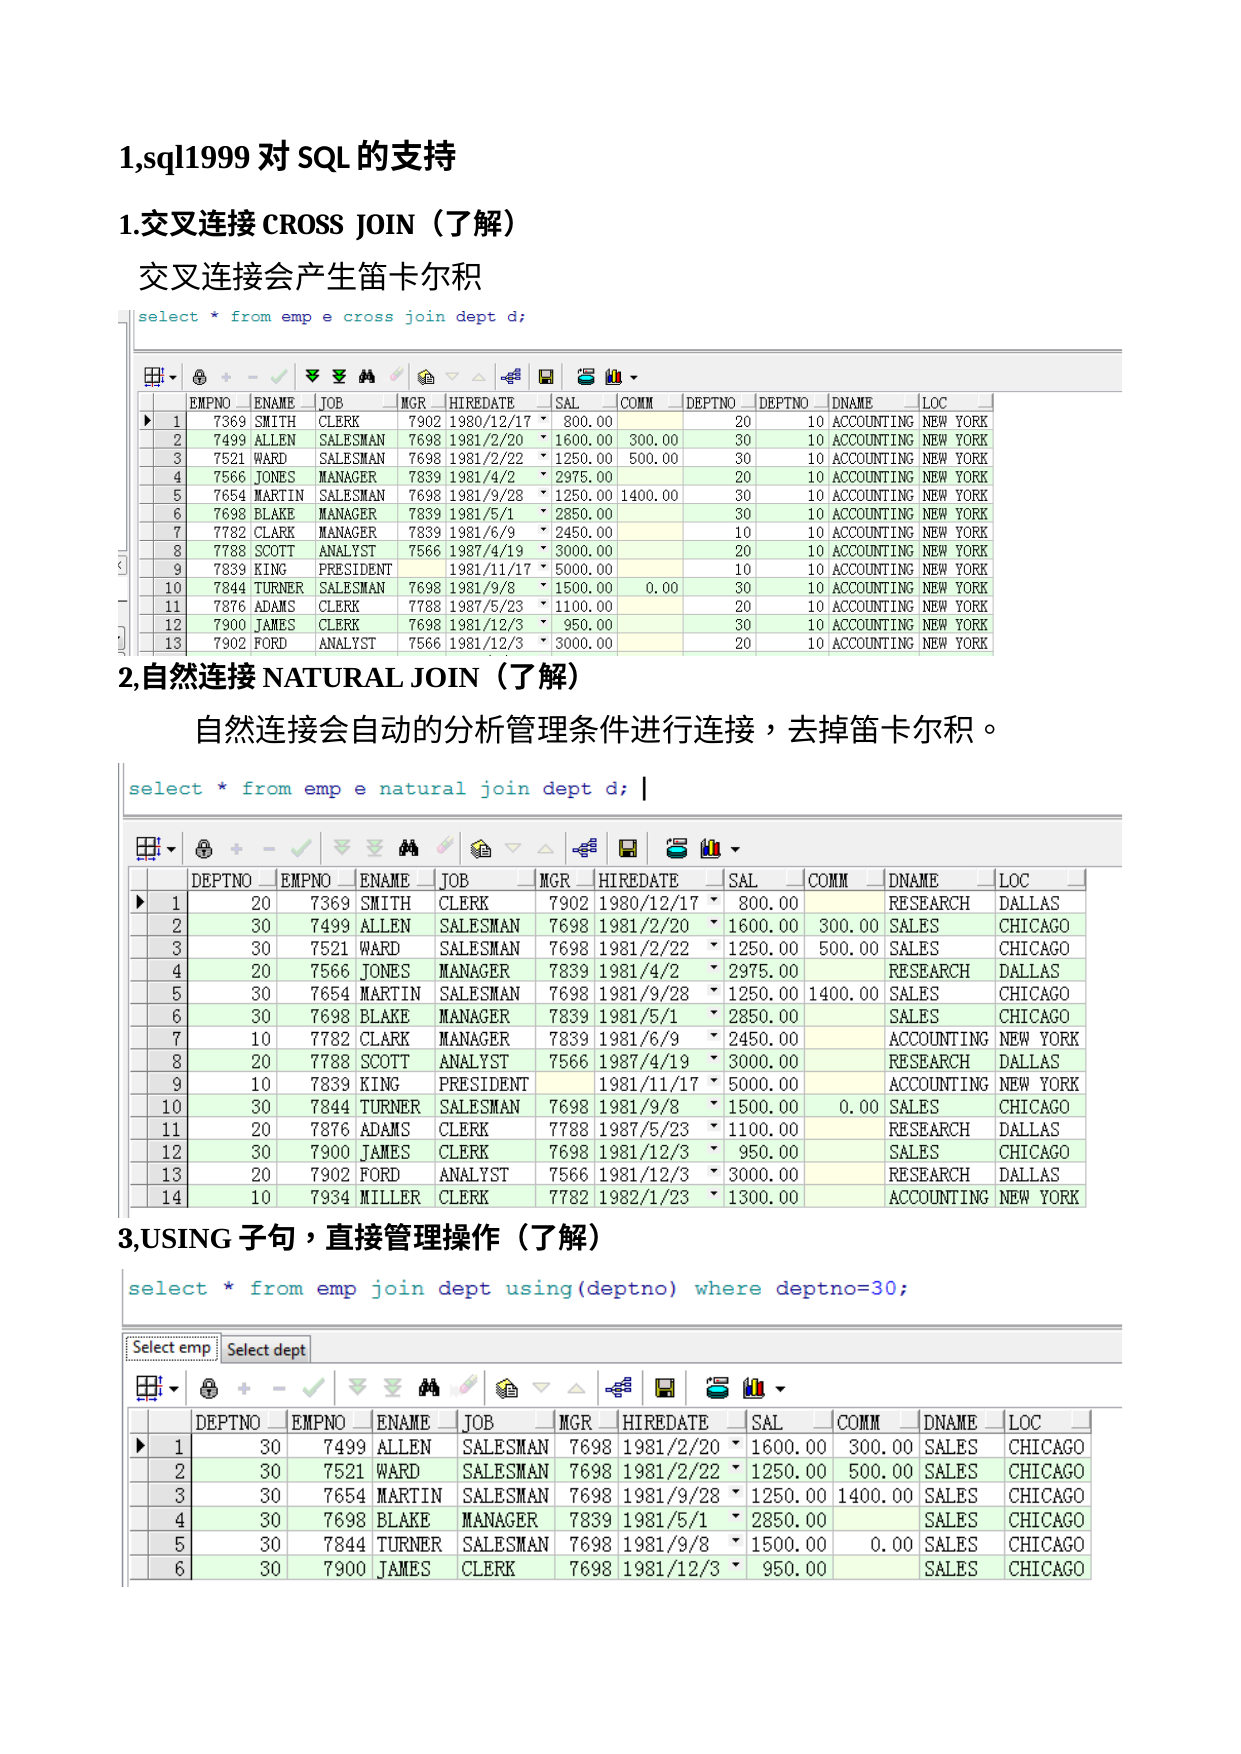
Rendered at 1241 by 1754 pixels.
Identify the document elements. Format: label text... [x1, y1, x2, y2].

picture [118, 763, 1123, 1218]
subtitle 1.交叉连接CROSS JOIN（了解） [118, 203, 1122, 243]
text 交叉连接会产生笛卡尔积 [118, 255, 1122, 298]
subtitle 3,USING子句，直接管理操作（了解） [118, 1218, 1122, 1257]
subtitle 1,sql1999对SQL的支持 [118, 133, 1122, 178]
picture [118, 310, 1123, 656]
text 自然连接会自动的分析管理条件进行连接，去掉笛卡尔积。 [193, 708, 1122, 751]
picture [118, 1269, 1123, 1587]
subtitle 2,自然连接NATURAL JOIN（了解） [118, 656, 1122, 696]
